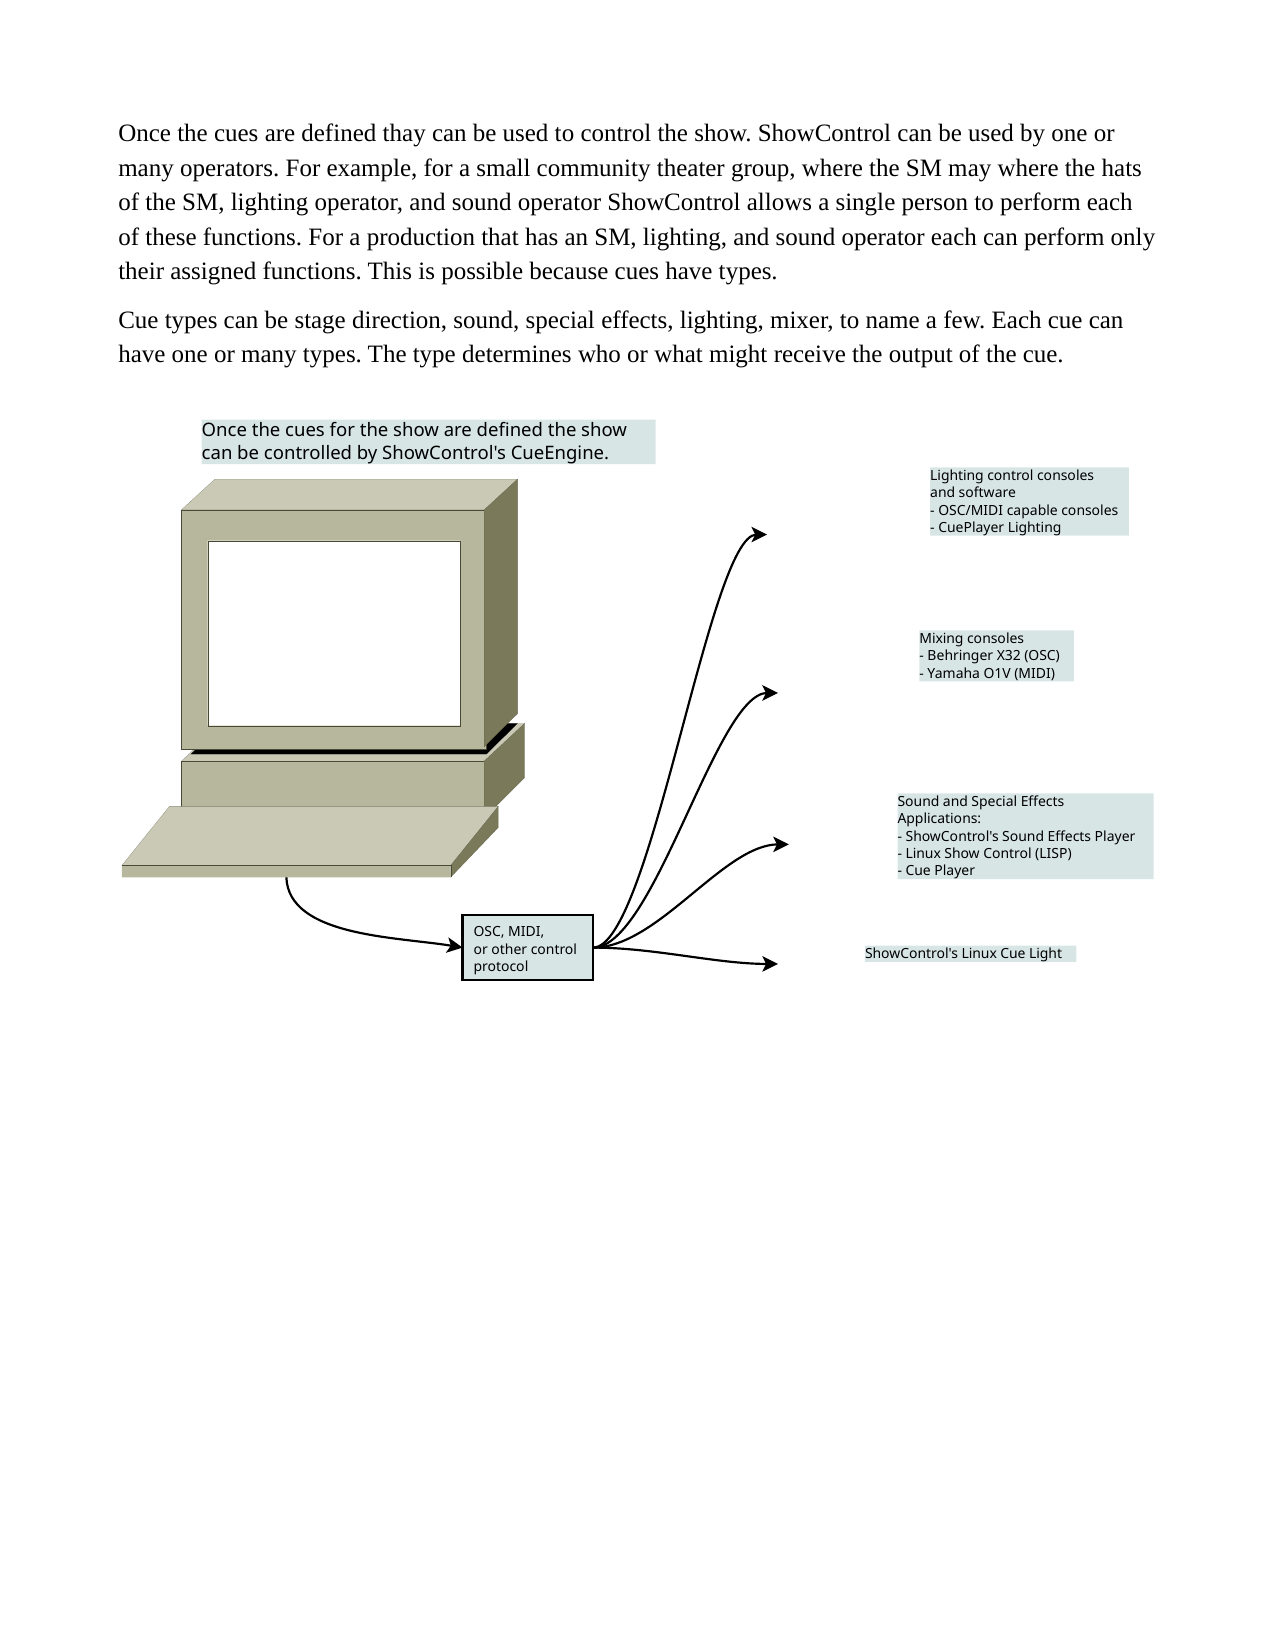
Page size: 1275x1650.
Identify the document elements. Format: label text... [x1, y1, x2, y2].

text Once the cues are defined thay can be used to control the show. ShowControl can be used by one or many operators. For example, for a small community theater group, where the SM may where the hats of the SM, lighting operator, and sound operator ShowControl allows a single person to perform each of these functions. For a production that has an SM, lighting, and sound operator each can perform only their assigned functions. This is possible because cues have types. [118, 118, 1157, 285]
text Cue types can be stage direction, sound, special effects, lighting, mixer, to name a few. Each cue can have one or many types. The type determines who or what might receive the output of the cue. [118, 305, 1157, 368]
